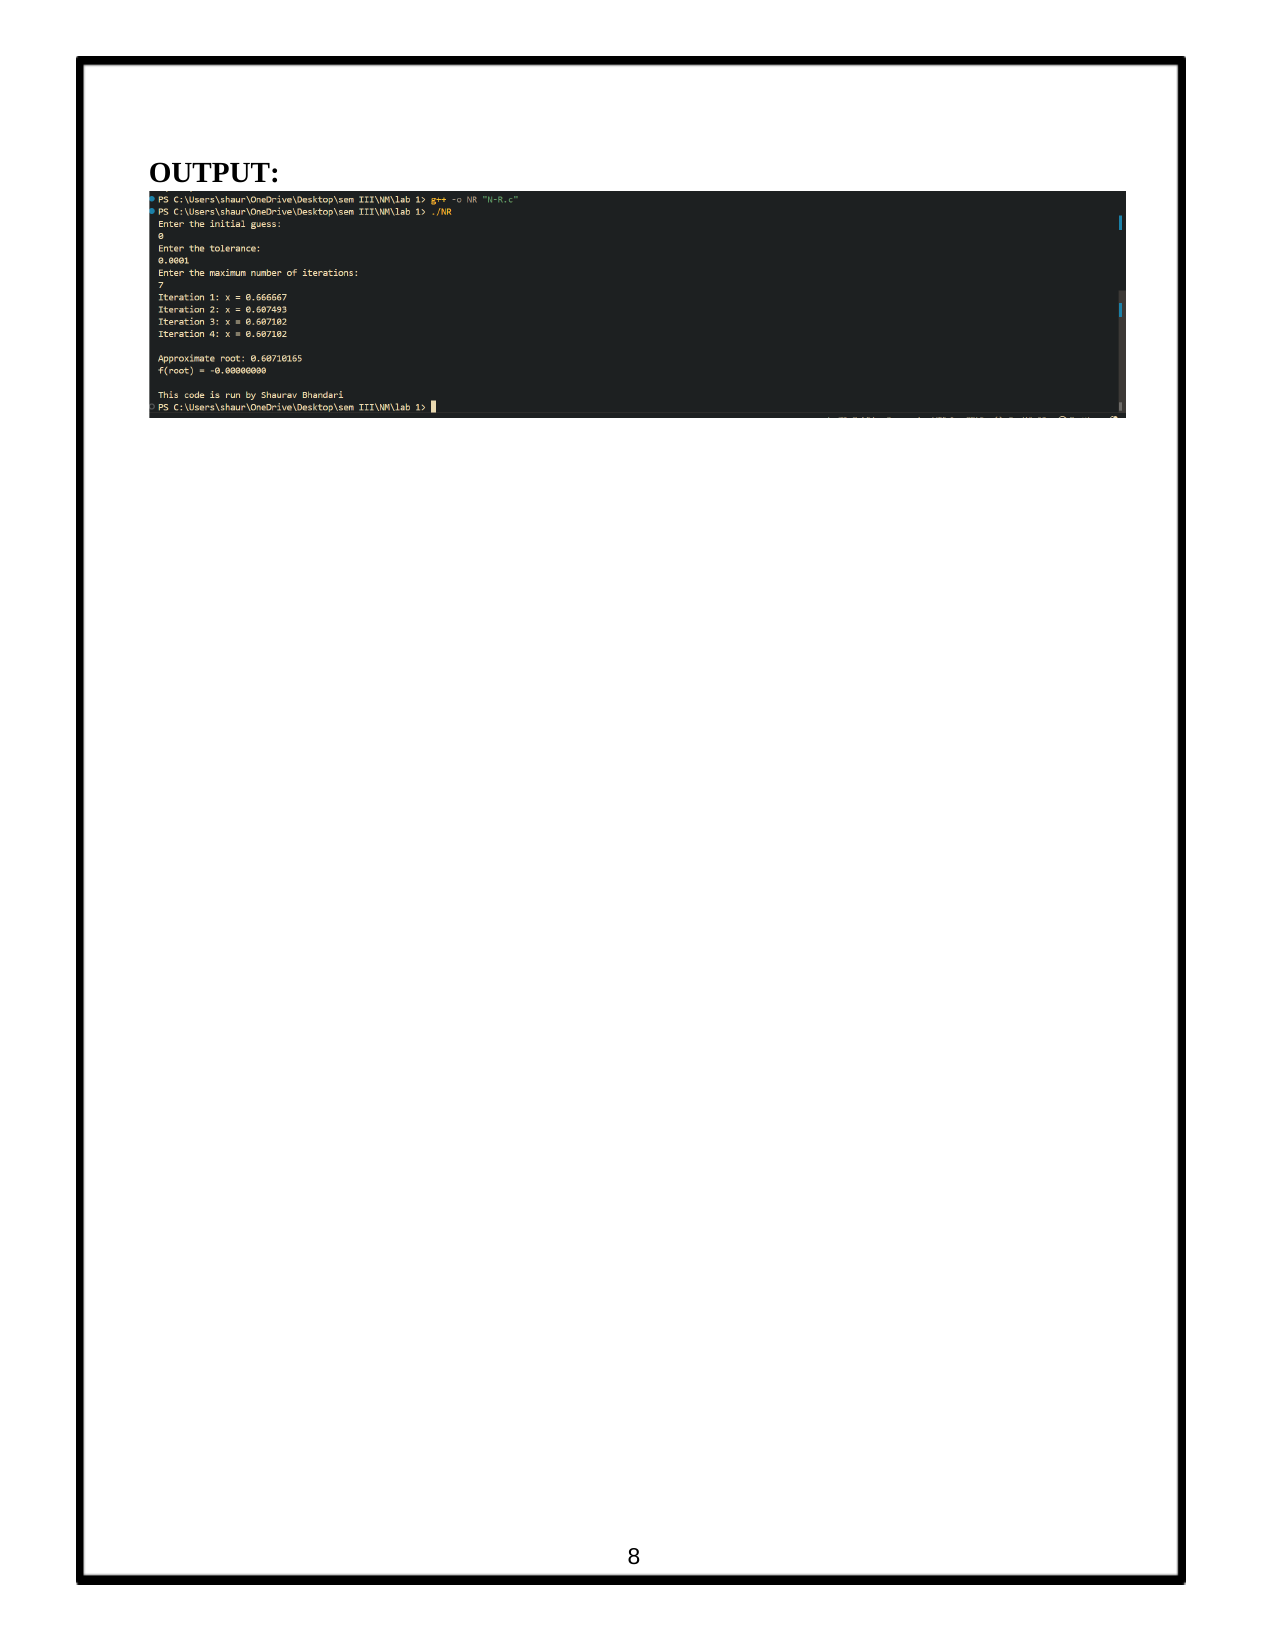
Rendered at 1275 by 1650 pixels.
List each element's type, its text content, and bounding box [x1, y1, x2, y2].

text OUTPUT: [148, 155, 1125, 188]
picture [76, 56, 1186, 1585]
